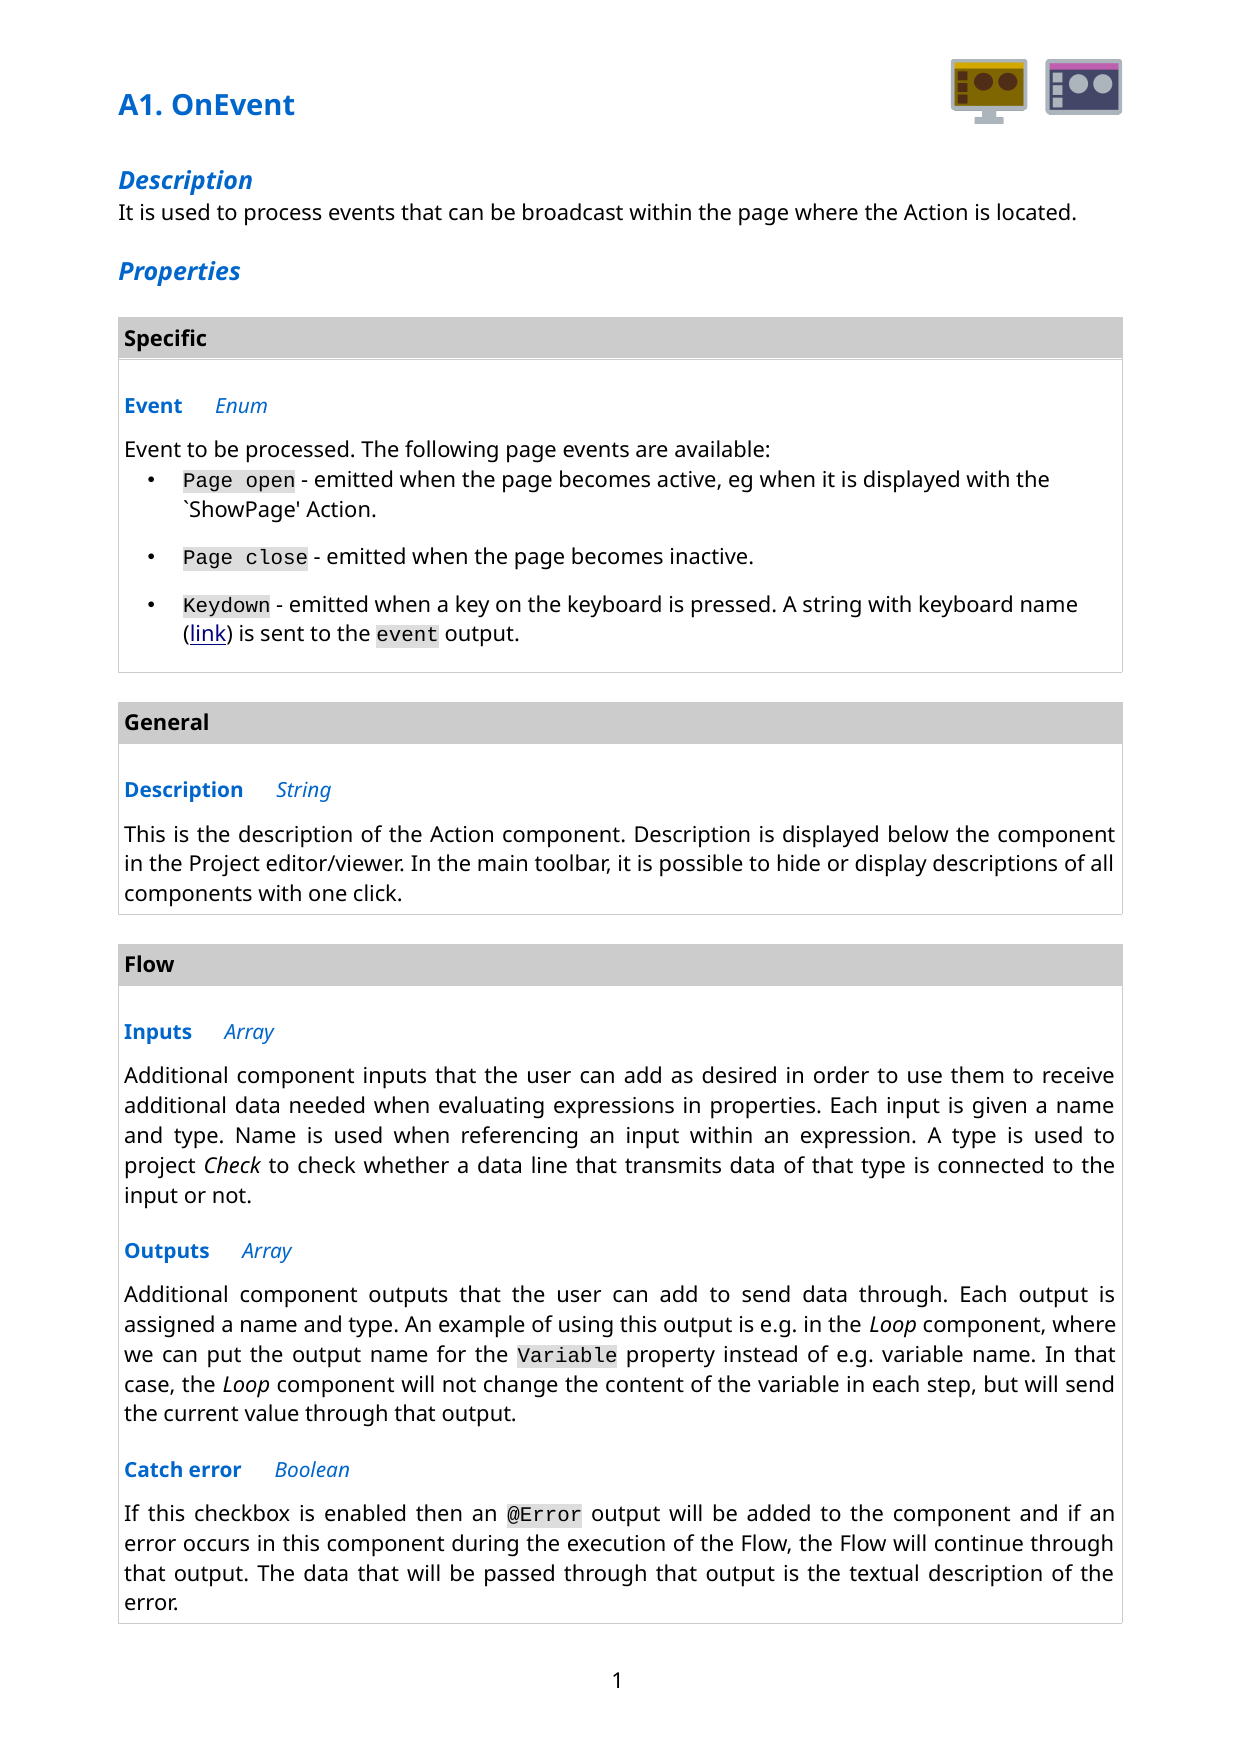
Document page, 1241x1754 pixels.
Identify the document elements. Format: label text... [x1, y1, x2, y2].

table_cell Description String This is the description of the Action component. Description is displayed below the component in the Project editor/viewer. In the main toolbar, it is possible to hide or display descriptions of all components with one click. [119, 744, 1122, 914]
text It is used to process events that can be broadcast within the page where the Action is located. [118, 197, 1122, 227]
table_header General [119, 703, 1122, 743]
subtitle OnEvent [118, 84, 950, 124]
table_cell Inputs Array Additional component inputs that the user can add as desired in order to use them to receive additional data needed when evaluating expressions in properties. Each input is given a name and type. Name is used when referencing an input within an expression. A type is used to project Check to check whether a data line that transmits data of that type is connected to the input or not. Outputs Array Additional component outputs that the user can add to send data through. Each output is assigned a name and type. An example of using this output is e.g. in the Loop component, where we can put the output name for the Variable property instead of e.g. variable name. In that case, the Loop component will not change the content of the variable in each step, but will send the current value through that output. Catch error Boolean If this checkbox is enabled then an @Error output will be added to the component and if an error occurs in this component during the execution of the Flow, the Flow will continue through that output. The data that will be passed through that output is the textual description of the error. [119, 986, 1122, 1623]
table_header Specific [119, 318, 1122, 358]
picture [1045, 59, 1123, 115]
subtitle Properties [118, 253, 1122, 287]
picture [950, 59, 1028, 124]
subtitle [1028, 84, 1122, 124]
subtitle Description [118, 163, 1122, 197]
table_header Flow [119, 945, 1122, 985]
table_cell Event Enum Event to be processed. The following page events are available: Page open - emitted when the page becomes active, eg when it is displayed with the `ShowPage' Action. Page close - emitted when the page becomes inactive. Keydown - emitted when a key on the keyboard is pressed. A string with keyboard name (link) is sent to the event output. [119, 360, 1122, 672]
